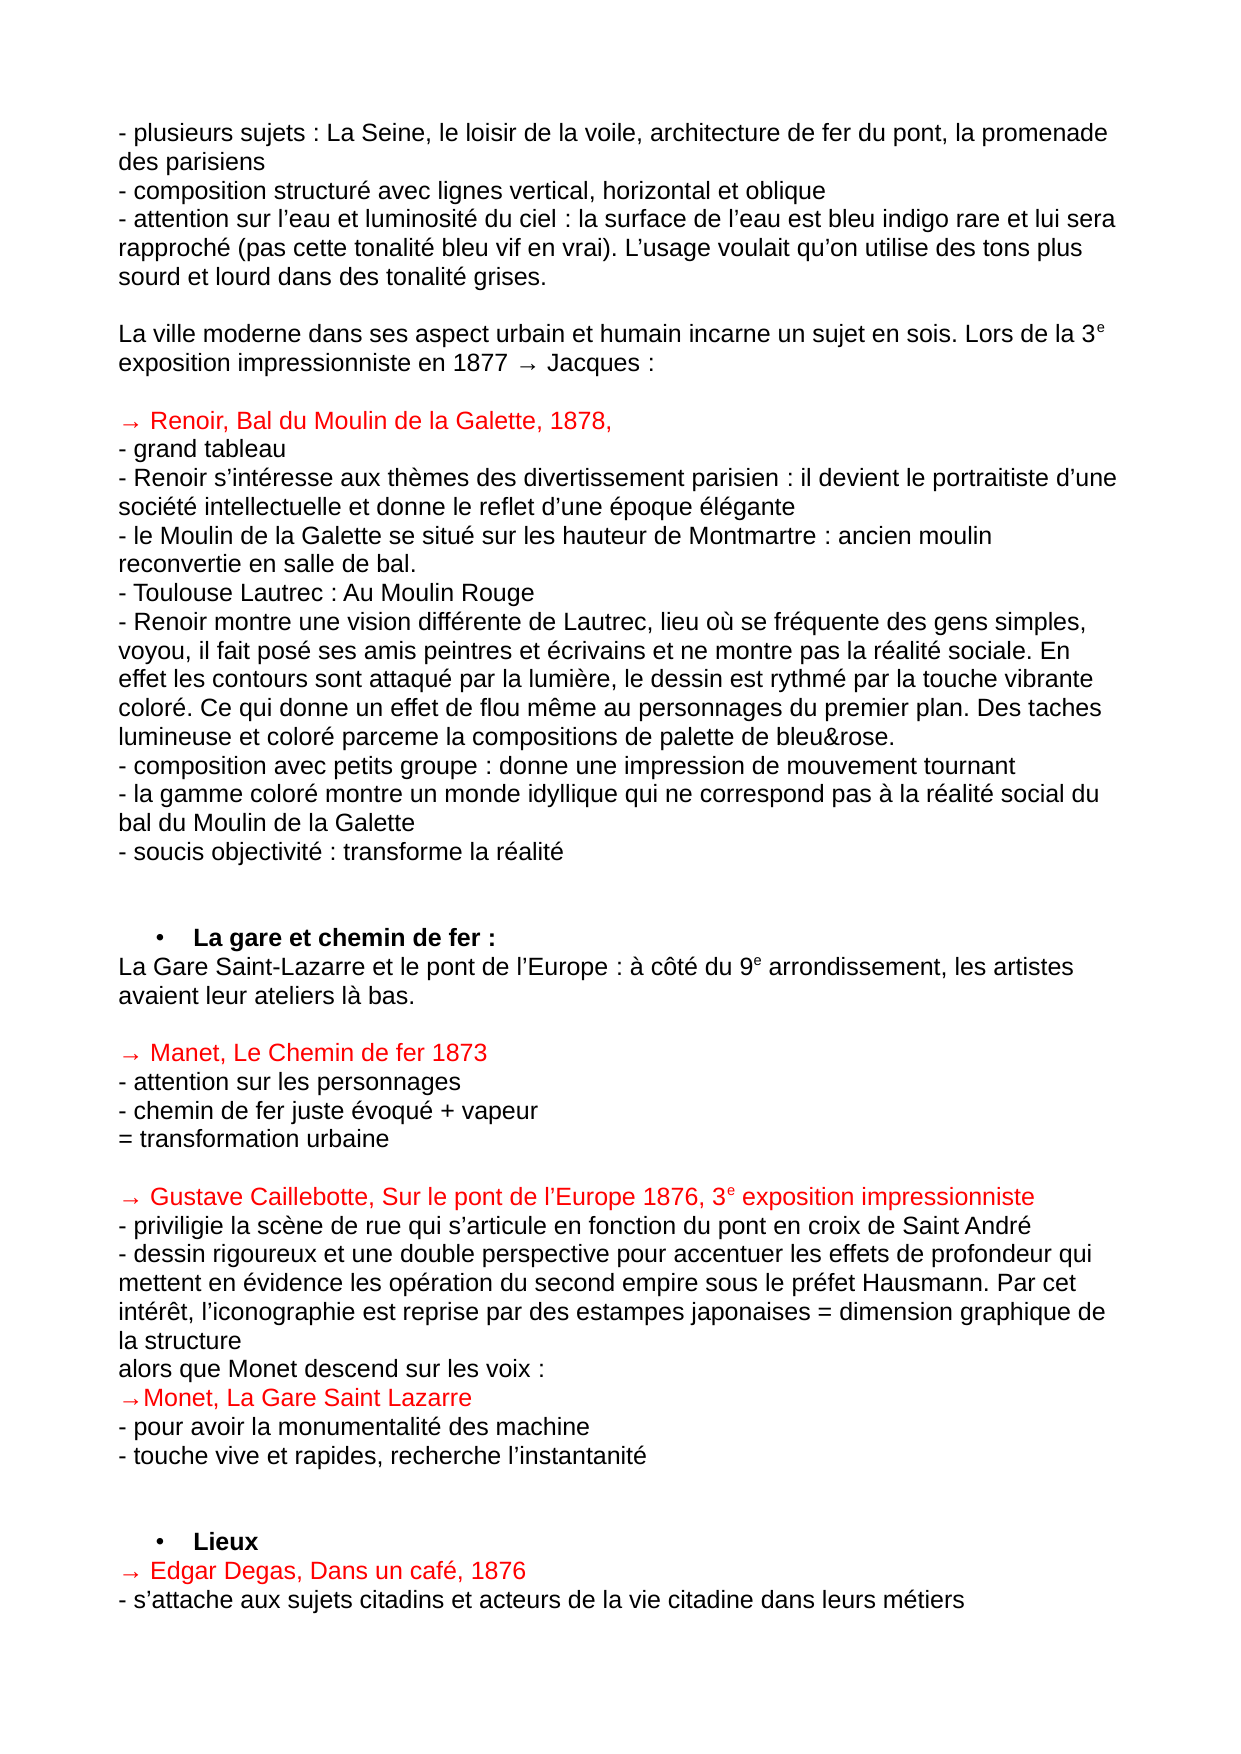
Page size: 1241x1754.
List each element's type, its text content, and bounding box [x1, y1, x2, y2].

text → Renoir, Bal du Moulin de la Galette, 1878, [118, 406, 1122, 434]
text - pour avoir la monumentalité des machine [118, 1412, 1122, 1441]
text = transformation urbaine [118, 1124, 1122, 1153]
text → Gustave Caillebotte, Sur le pont de l’Europe 1876, 3e exposition impressionniste [118, 1182, 1122, 1211]
text - Renoir montre une vision différente de Lautrec, lieu où se fréquente des gens simples, voyou, il fait posé ses amis peintres et écrivains et ne montre pas la réalité sociale. En effet les contours sont attaqué par la lumière, le dessin est rythmé par la touche vibrante coloré. Ce qui donne un effet de flou même au personnages du premier plan. Des taches lumineuse et coloré parceme la compositions de palette de bleu&rose. [118, 607, 1122, 751]
text - attention sur l’eau et luminosité du ciel : la surface de l’eau est bleu indigo rare et lui sera rapproché (pas cette tonalité bleu vif en vrai). L’usage voulait qu’on utilise des tons plus sourd et lourd dans des tonalité grises. [118, 204, 1122, 291]
text - dessin rigoureux et une double perspective pour accentuer les effets de profondeur qui mettent en évidence les opération du second empire sous le préfet Hausmann. Par cet intérêt, l’iconographie est reprise par des estampes japonaises = dimension graphique de la structure [118, 1239, 1122, 1354]
text - Renoir s’intéresse aux thèmes des divertissement parisien : il devient le portraitiste d’une société intellectuelle et donne le reflet d’une époque élégante [118, 463, 1122, 521]
text La ville moderne dans ses aspect urbain et humain incarne un sujet en sois. Lors de la 3e exposition impressionniste en 1877 → Jacques : [118, 319, 1122, 377]
text alors que Monet descend sur les voix : [118, 1354, 1122, 1383]
text - le Moulin de la Galette se situé sur les hauteur de Montmartre : ancien moulin reconvertie en salle de bal. [118, 521, 1122, 578]
text - grand tableau [118, 434, 1122, 463]
text - attention sur les personnages [118, 1067, 1122, 1096]
text → Manet, Le Chemin de fer 1873 [118, 1038, 1122, 1067]
text - touche vive et rapides, recherche l’instantanité [118, 1441, 1122, 1469]
text - soucis objectivité : transforme la réalité [118, 837, 1122, 866]
text - la gamme coloré montre un monde idyllique qui ne correspond pas à la réalité social du bal du Moulin de la Galette [118, 779, 1122, 837]
text - s’attache aux sujets citadins et acteurs de la vie citadine dans leurs métiers [118, 1584, 1122, 1613]
text → Edgar Degas, Dans un café, 1876 [118, 1556, 1122, 1584]
text →Monet, La Gare Saint Lazarre [118, 1383, 1122, 1412]
list Lieux [156, 1527, 1122, 1556]
text - priviligie la scène de rue qui s’articule en fonction du pont en croix de Saint André [118, 1211, 1122, 1239]
list La gare et chemin de fer : [156, 923, 1122, 952]
text - chemin de fer juste évoqué + vapeur [118, 1096, 1122, 1124]
text - Toulouse Lautrec : Au Moulin Rouge [118, 578, 1122, 607]
text - composition structuré avec lignes vertical, horizontal et oblique [118, 176, 1122, 204]
text La Gare Saint-Lazarre et le pont de l’Europe : à côté du 9e arrondissement, les artistes avaient leur ateliers là bas. [118, 952, 1122, 1009]
text - plusieurs sujets : La Seine, le loisir de la voile, architecture de fer du pont, la promenade des parisiens [118, 118, 1122, 176]
text - composition avec petits groupe : donne une impression de mouvement tournant [118, 751, 1122, 779]
